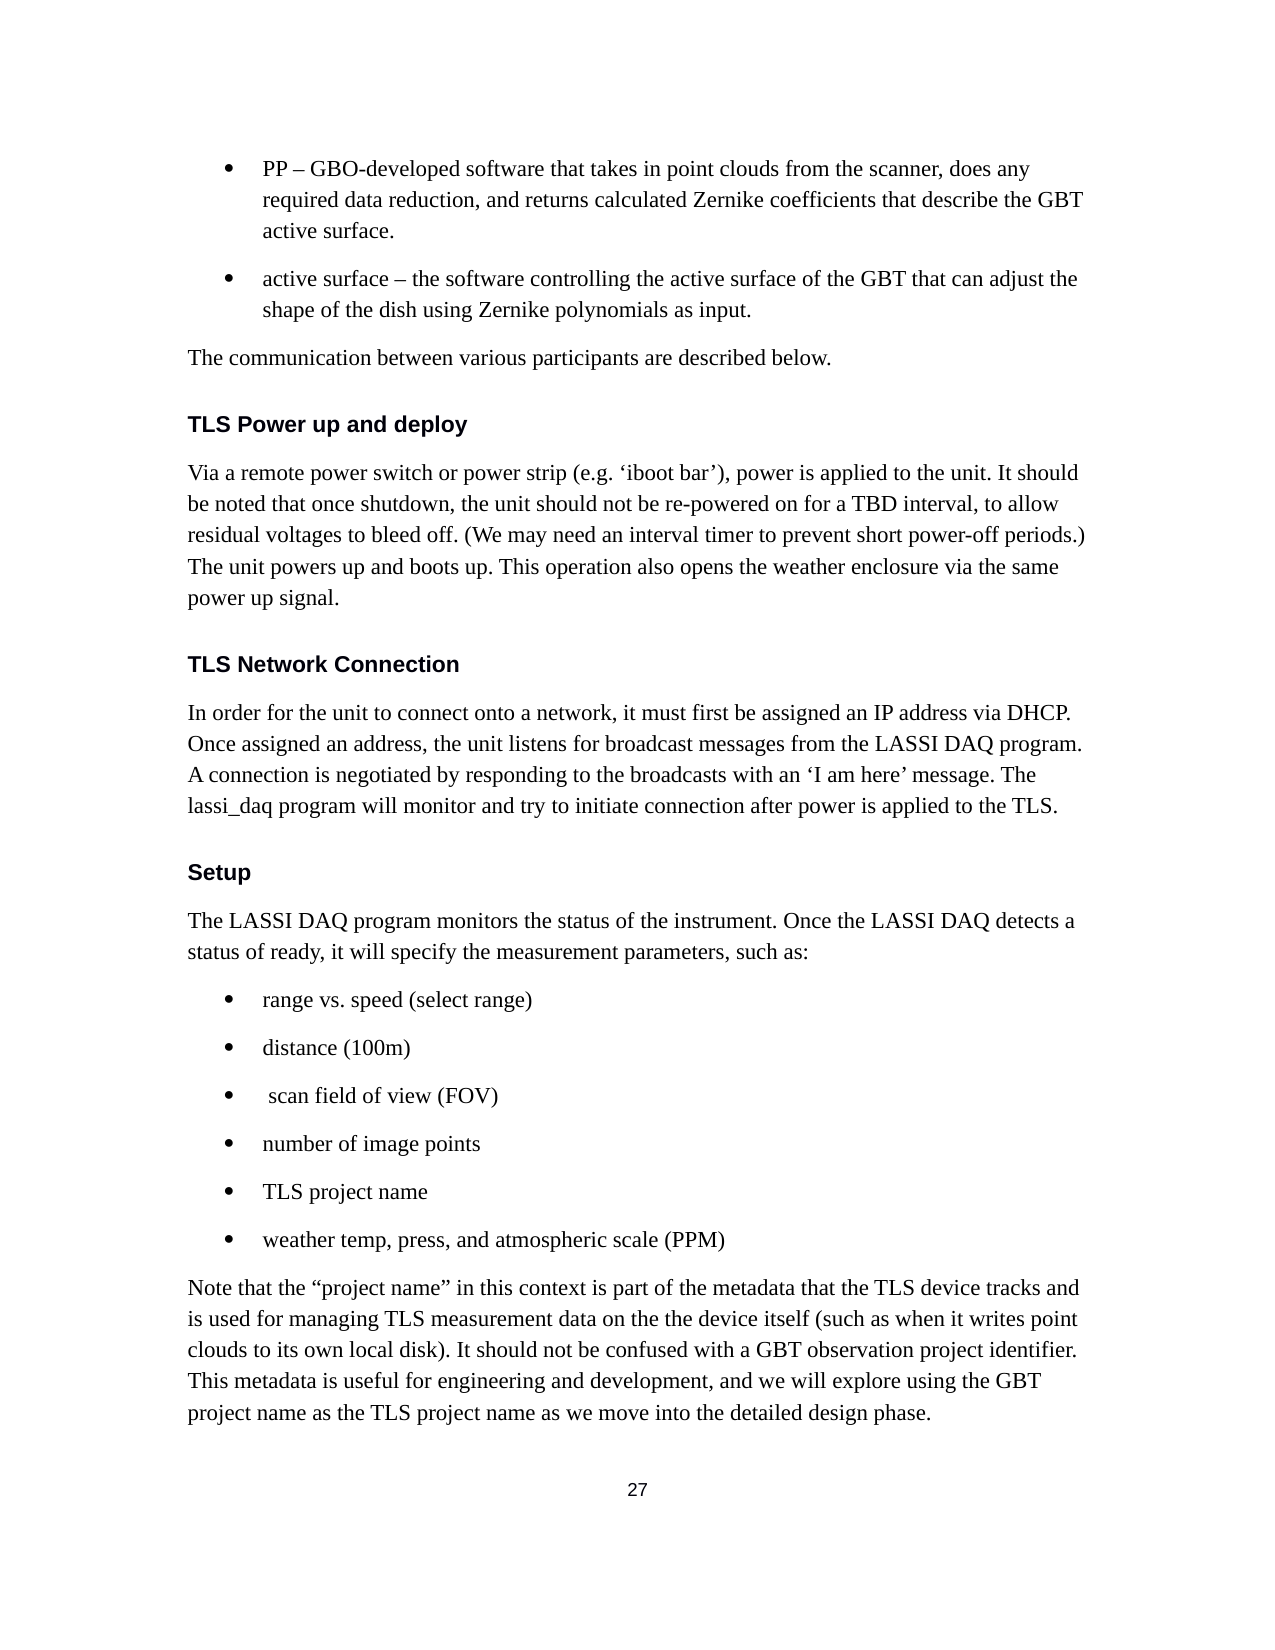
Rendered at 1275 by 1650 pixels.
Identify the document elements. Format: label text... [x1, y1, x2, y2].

text The LASSI DAQ program monitors the status of the instrument. Once the LASSI DAQ detects a status of ready, it will specify the measurement parameters, such as: [187, 902, 1087, 964]
list PP – GBO-developed software that takes in point clouds from the scanner, does any required data reduction, and returns calculated Zernike coefficients that describe the GBT active surface. [225, 150, 1087, 244]
list distance (100m) [225, 1029, 1087, 1060]
text Note that the “project name” in this context is part of the metadata that the TLS device tracks and is used for managing TLS measurement data on the the device itself (such as when it writes point clouds to its own local disk). It should not be confused with a GBT observation project identifier. This metadata is useful for engineering and development, and we will explore using the GBT project name as the TLS project name as we move into the detailed design phase. [187, 1269, 1087, 1425]
text Setup [187, 850, 1087, 885]
text Via a remote power switch or power strip (e.g. ‘iboot bar’), power is applied to the unit. It should be noted that once shutdown, the unit should not be re-powered on for a TBD interval, to allow residual voltages to bleed off. (We may need an interval timer to prevent short power-off periods.) The unit powers up and boots up. This operation also opens the weather enclosure via the same power up signal. [187, 454, 1087, 610]
text TLS Network Connection [187, 642, 1087, 677]
list scan field of view (FOV) [225, 1077, 1087, 1108]
text TLS Power up and deploy [187, 402, 1087, 437]
text In order for the unit to connect onto a network, it must first be assigned an IP address via DHCP. Once assigned an address, the unit listens for broadcast messages from the LASSI DAQ program. A connection is negotiated by responding to the broadcasts with an ‘I am here’ message. The lassi_daq program will monitor and try to initiate connection after power is applied to the TLS. [187, 694, 1087, 819]
list active surface – the software controlling the active surface of the GBT that can adjust the shape of the dish using Zernike polynomials as input. [225, 260, 1087, 323]
list range vs. speed (select range) [225, 981, 1087, 1012]
text The communication between various participants are described below. [187, 339, 1087, 371]
list number of image points [225, 1125, 1087, 1156]
list weather temp, press, and atmospheric scale (PPM) [225, 1221, 1087, 1252]
list TLS project name [225, 1173, 1087, 1204]
